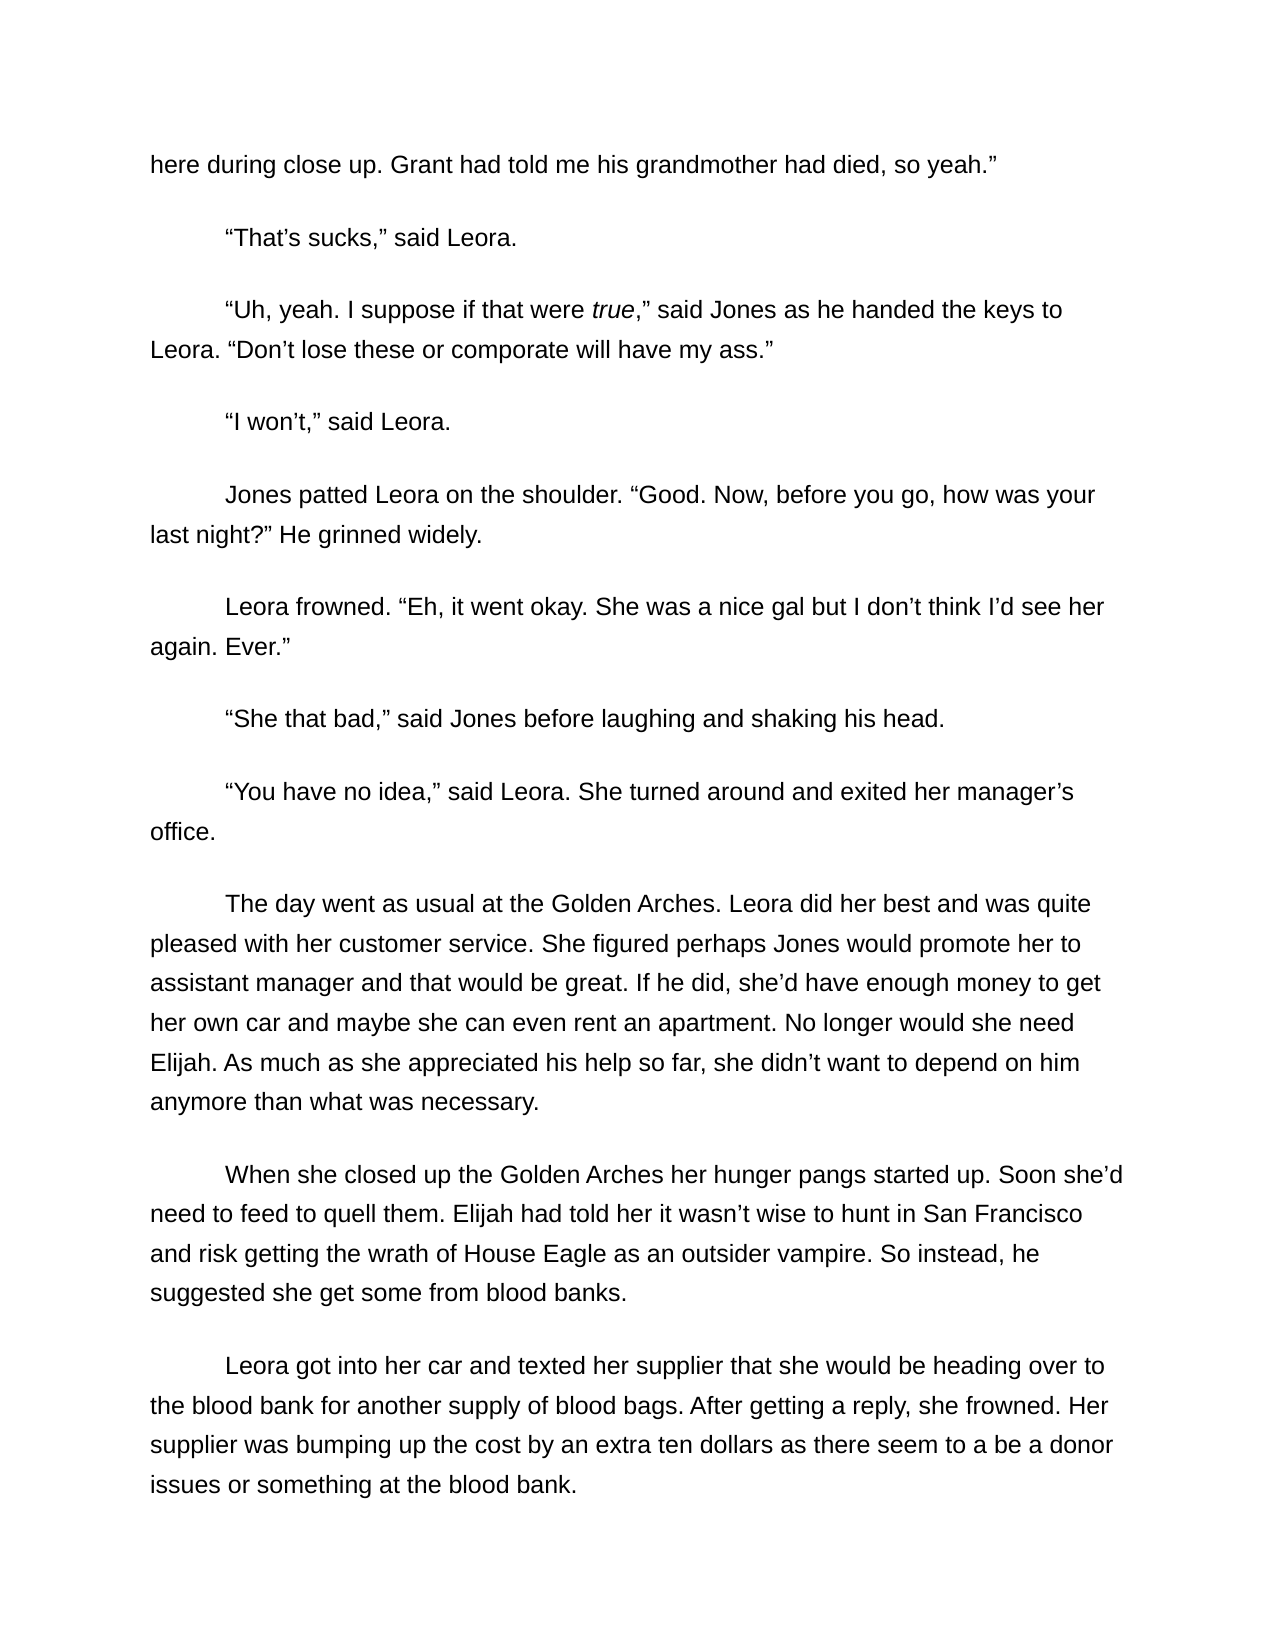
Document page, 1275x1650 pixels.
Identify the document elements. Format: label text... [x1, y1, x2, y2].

text The day went as usual at the Golden Arches. Leora did her best and was quite pleased with her customer service. She figured perhaps Jones would promote her to assistant manager and that would be great. If he did, she’d have enough money to get her own car and maybe she can even rent an apartment. No longer would she need Elijah. As much as she appreciated his help so far, she didn’t want to depend on him anymore than what was necessary. [150, 889, 1125, 1116]
text When she closed up the Golden Arches her hunger pangs started up. Soon she’d need to feed to quell them. Elijah had told her it wasn’t wise to hunt in San Francisco and risk getting the wrath of House Eagle as an outsider vampire. So instead, he suggested she get some from blood banks. [150, 1160, 1125, 1307]
text “You have no idea,” said Leora. She turned around and exited her manager’s office. [150, 777, 1125, 845]
text “That’s sucks,” said Leora. [150, 223, 1125, 251]
text Leora frowned. “Eh, it went okay. She was a nice gal but I don’t think I’d see her again. Ever.” [150, 592, 1125, 661]
text “Uh, yeah. I suppose if that were true,” said Jones as he handed the keys to Leora. “Don’t lose these or comporate will have my ass.” [150, 295, 1125, 363]
text Leora got into her car and texted her supplier that she would be heading over to the blood bank for another supply of blood bags. After getting a reply, she frowned. Her supplier was bumping up the cost by an extra ten dollars as there seem to a be a donor issues or something at the blood bank. [150, 1351, 1125, 1498]
text “She that bad,” said Jones before laughing and shaking his head. [150, 704, 1125, 733]
text here during close up. Grant had told me his grandmother had died, so yeah.” [150, 150, 1125, 179]
text “I won’t,” said Leora. [150, 407, 1125, 436]
text Jones patted Leora on the shoulder. “Good. Now, before you go, how was your last night?” He grinned widely. [150, 480, 1125, 548]
